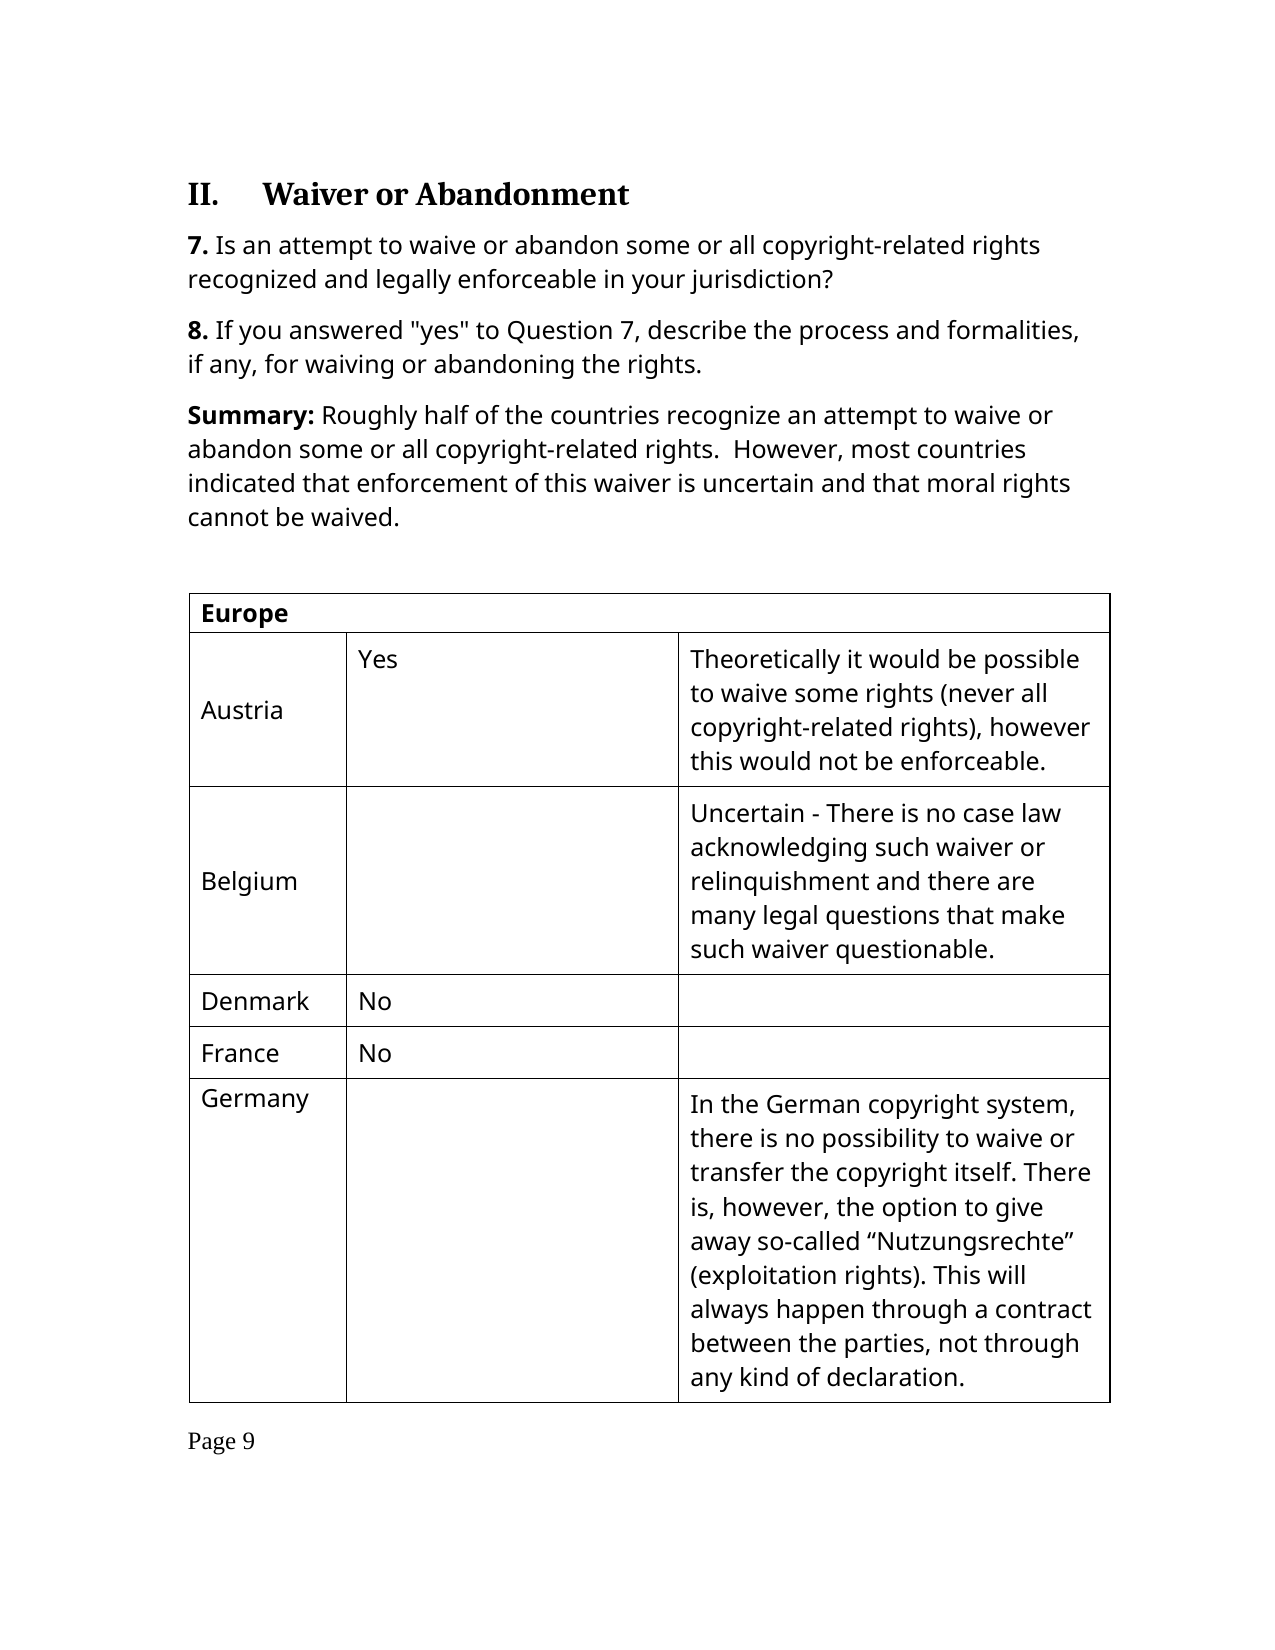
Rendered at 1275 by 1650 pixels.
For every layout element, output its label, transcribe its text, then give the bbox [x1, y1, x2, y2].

text 8. If you answered "yes" to Question 7, describe the process and formalities, if any, for waiving or abandoning the rights. [187, 313, 1087, 381]
table_cell In the German copyright system, there is no possibility to waive or transfer the copyright itself. There is, however, the option to give away so-called “Nutzungsrechte” (exploitation rights). This will always happen through a contract between the parties, not through any kind of declaration. [679, 1079, 1109, 1402]
table_cell [679, 1027, 1109, 1078]
table_cell Uncertain - There is no case law acknowledging such waiver or relinquishment and there are many legal questions that make such waiver questionable. [679, 787, 1109, 974]
table_cell [347, 1079, 678, 1402]
text 7. Is an attempt to waive or abandon some or all copyright-related rights recognized and legally enforceable in your jurisdiction? [187, 228, 1087, 296]
text Summary: Roughly half of the countries recognize an attempt to waive or abandon some or all copyright-related rights. However, most countries indicated that enforcement of this waiver is uncertain and that moral rights cannot be waived. [187, 397, 1087, 534]
table_cell Austria [190, 633, 346, 786]
table_header Europe [190, 594, 1109, 632]
table_cell Germany [190, 1079, 346, 1402]
subtitle II. Waiver or Abandonment [187, 175, 1087, 213]
table_cell [679, 975, 1109, 1026]
table_cell No [347, 1027, 678, 1078]
table_cell Theoretically it would be possible to waive some rights (never all copyright-related rights), however this would not be enforceable. [679, 633, 1109, 786]
table_cell Belgium [190, 787, 346, 974]
table_cell No [347, 975, 678, 1026]
table_cell France [190, 1027, 346, 1078]
table_cell Denmark [190, 975, 346, 1026]
table_cell [347, 787, 678, 974]
table_cell Yes [347, 633, 678, 786]
